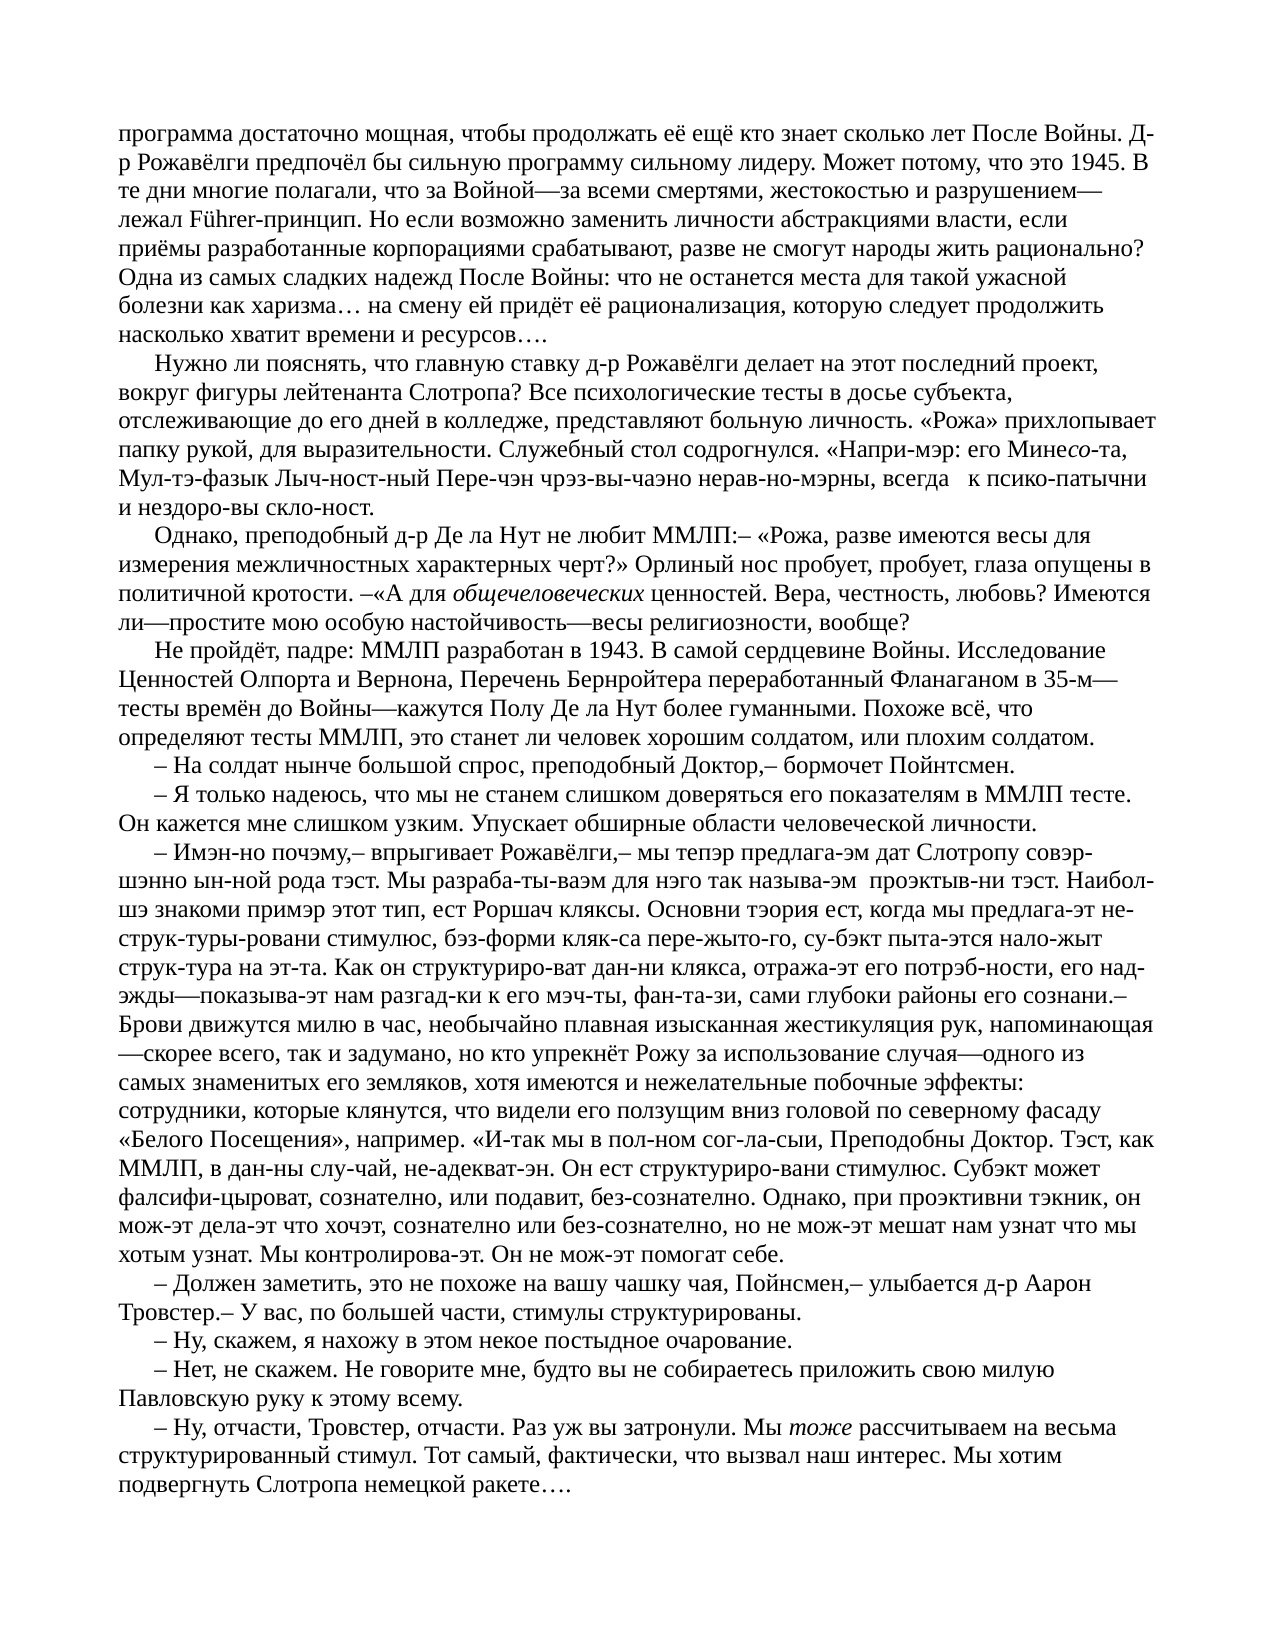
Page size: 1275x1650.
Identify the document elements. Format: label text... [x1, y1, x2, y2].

text – Я только надеюсь, что мы не станем слишком доверяться его показателям в ММЛП тесте. Он кажется мне слишком узким. Упускает обширные области человеческой личности. [118, 779, 1157, 837]
text – Должен заметить, это не похоже на вашу чашку чая, Пойнсмен,– улыбается д-р Аарон Тровстер.– У вас, по большей части, стимулы структурированы. [118, 1268, 1157, 1326]
text программа достаточно мощная, чтобы продолжать её ещё кто знает сколько лет После Войны. Д-р Рожавёлги предпочёл бы сильную программу сильному лидеру. Может потому, что это 1945. В те дни многие полагали, что за Войной—за всеми смертями, жестокостью и разрушением—лежал Führer-принцип. Но если возможно заменить личности абстракциями власти, если приёмы разработанные корпорациями срабатывают, разве не смогут народы жить рационально? Одна из самых сладких надежд После Войны: что не останется места для такой ужасной болезни как харизма… на смену ей придёт её рационализация, которую следует продолжить насколько хватит времени и ресурсов…. [118, 118, 1157, 348]
text Нужно ли пояснять, что главную ставку д-р Рожавёлги делает на этот последний проект, вокруг фигуры лейтенанта Слотропа? Все психологические тесты в досье субъекта, отслеживающие до его дней в колледже, представляют больную личность. «Рожа» прихлопывает папку рукой, для выразительности. Служебный стол содрогнулся. «Напри-мэр: его Минесо-та, Мул-тэ-фазык Лыч-ност-ный Пере-чэн чрэз-вы-чаэно нерав-но-мэрны, всегда к псико-патычни и нездоро-вы скло-ност. [118, 348, 1157, 521]
text – Нет, не скажем. Не говорите мне, будто вы не собираетесь приложить свою милую Павловскую руку к этому всему. [118, 1354, 1157, 1412]
text Однако, преподобный д-р Де ла Нут не любит ММЛП:– «Рожа, разве имеются весы для измерения межличностных характерных черт?» Орлиный нос пробует, пробует, глаза опущены в политичной кротости. –«А для общечеловеческих ценностей. Вера, честность, любовь? Имеются ли—простите мою особую настойчивость—весы религиозности, вообще? [118, 521, 1157, 636]
text – Ну, отчасти, Тровстер, отчасти. Раз уж вы затронули. Мы тоже рассчитываем на весьма структурированный стимул. Тот самый, фактически, что вызвал наш интерес. Мы хотим подвергнуть Слотропа немецкой ракете…. [118, 1412, 1157, 1498]
text Не пройдёт, падре: ММЛП разработан в 1943. В самой сердцевине Войны. Исследование Ценностей Олпорта и Вернона, Перечень Бернройтера переработанный Фланаганом в 35-м—тесты времён до Войны—кажутся Полу Де ла Нут более гуманными. Похоже всё, что определяют тесты ММЛП, это станет ли человек хорошим солдатом, или плохим солдатом. [118, 636, 1157, 751]
text – Имэн-но почэму,– впрыгивает Рожавёлги,– мы тепэр предлага-эм дат Слотропу совэр-шэнно ын-ной рода тэст. Мы разраба-ты-ваэм для нэго так называ-эм проэктыв-ни тэст. Наибол-шэ знакоми примэр этот тип, ест Роршач кляксы. Основни тэория ест, когда мы предлага-эт не-струк-туры-ровани стимулюс, бэз-форми кляк-са пере-жыто-го, су-бэкт пыта-этся нало-жыт струк-тура на эт-та. Как он структуриро-ват дан-ни клякса, отража-эт его потрэб-ности, его над-эжды—показыва-эт нам разгад-ки к его мэч-ты, фан-та-зи, сами глубоки районы его сознани.– Брови движутся милю в час, необычайно плавная изысканная жестикуляция рук, напоминающая—скорее всего, так и задумано, но кто упрекнёт Рожу за использование случая—одного из самых знаменитых его земляков, хотя имеются и нежелательные побочные эффекты: сотрудники, которые клянутся, что видели его ползущим вниз головой по северному фасаду «Белого Посещения», например. «И-так мы в пол-ном сог-ла-сыи, Преподобны Доктор. Тэст, как ММЛП, в дан-ны слу-чай, не-адекват-эн. Он ест структуриро-вани стимулюс. Субэкт может фалсифи-цыроват, сознателно, или подавит, без-сознателно. Однако, при проэктивни тэкник, он мож-эт дела-эт что хочэт, сознателно или без-сознателно, но не мож-эт мешат нам узнат что мы хотым узнат. Мы контролирова-эт. Он не мож-эт помогат себе. [118, 837, 1157, 1268]
text – На солдат нынче большой спрос, преподобный Доктор,– бормочет Пойнтсмен. [118, 751, 1157, 779]
text – Ну, скажем, я нахожу в этом некое постыдное очарование. [118, 1326, 1157, 1354]
